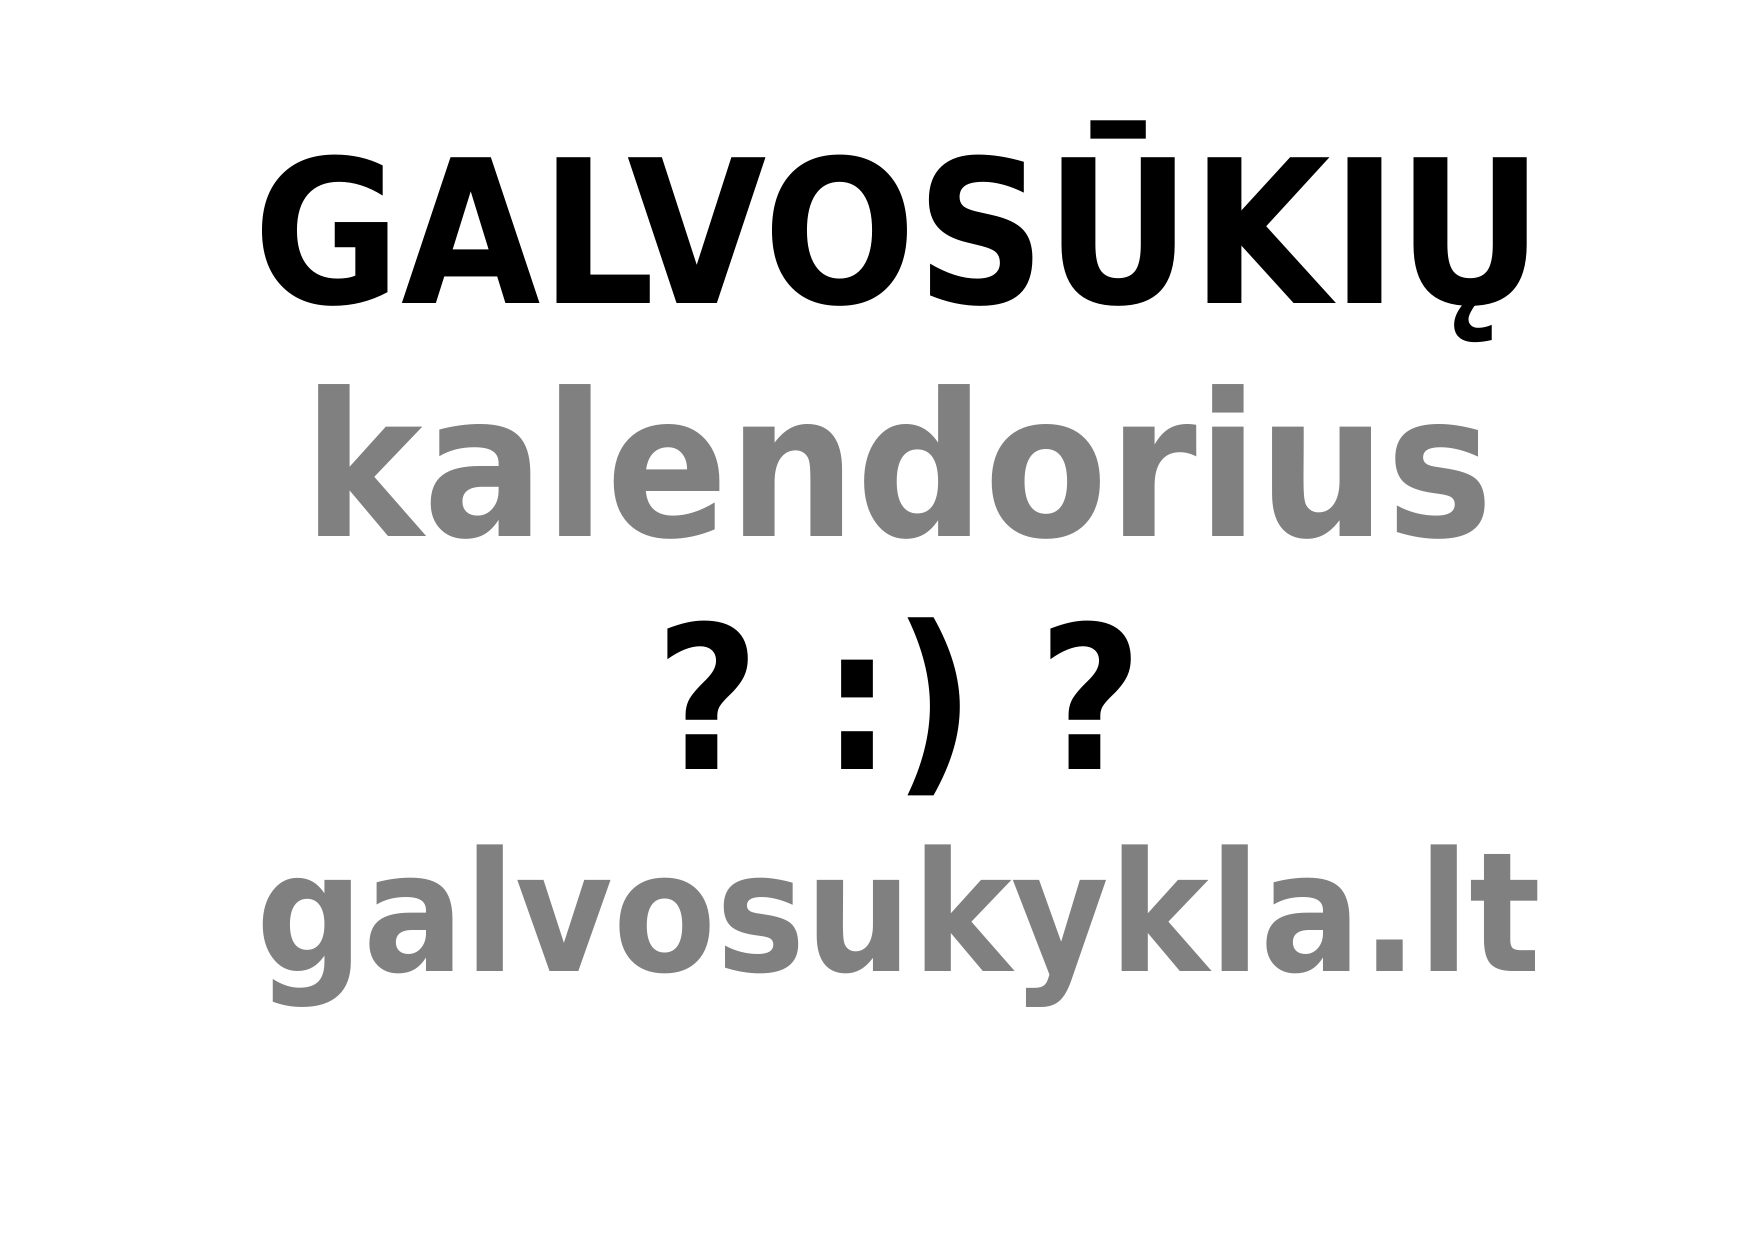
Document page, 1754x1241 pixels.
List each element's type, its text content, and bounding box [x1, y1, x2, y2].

text galvosukykla.lt [118, 817, 1680, 1011]
text GALVOSŪKIŲ [118, 118, 1680, 351]
text ? :) ? [118, 584, 1680, 817]
text kalendorius [118, 351, 1680, 584]
